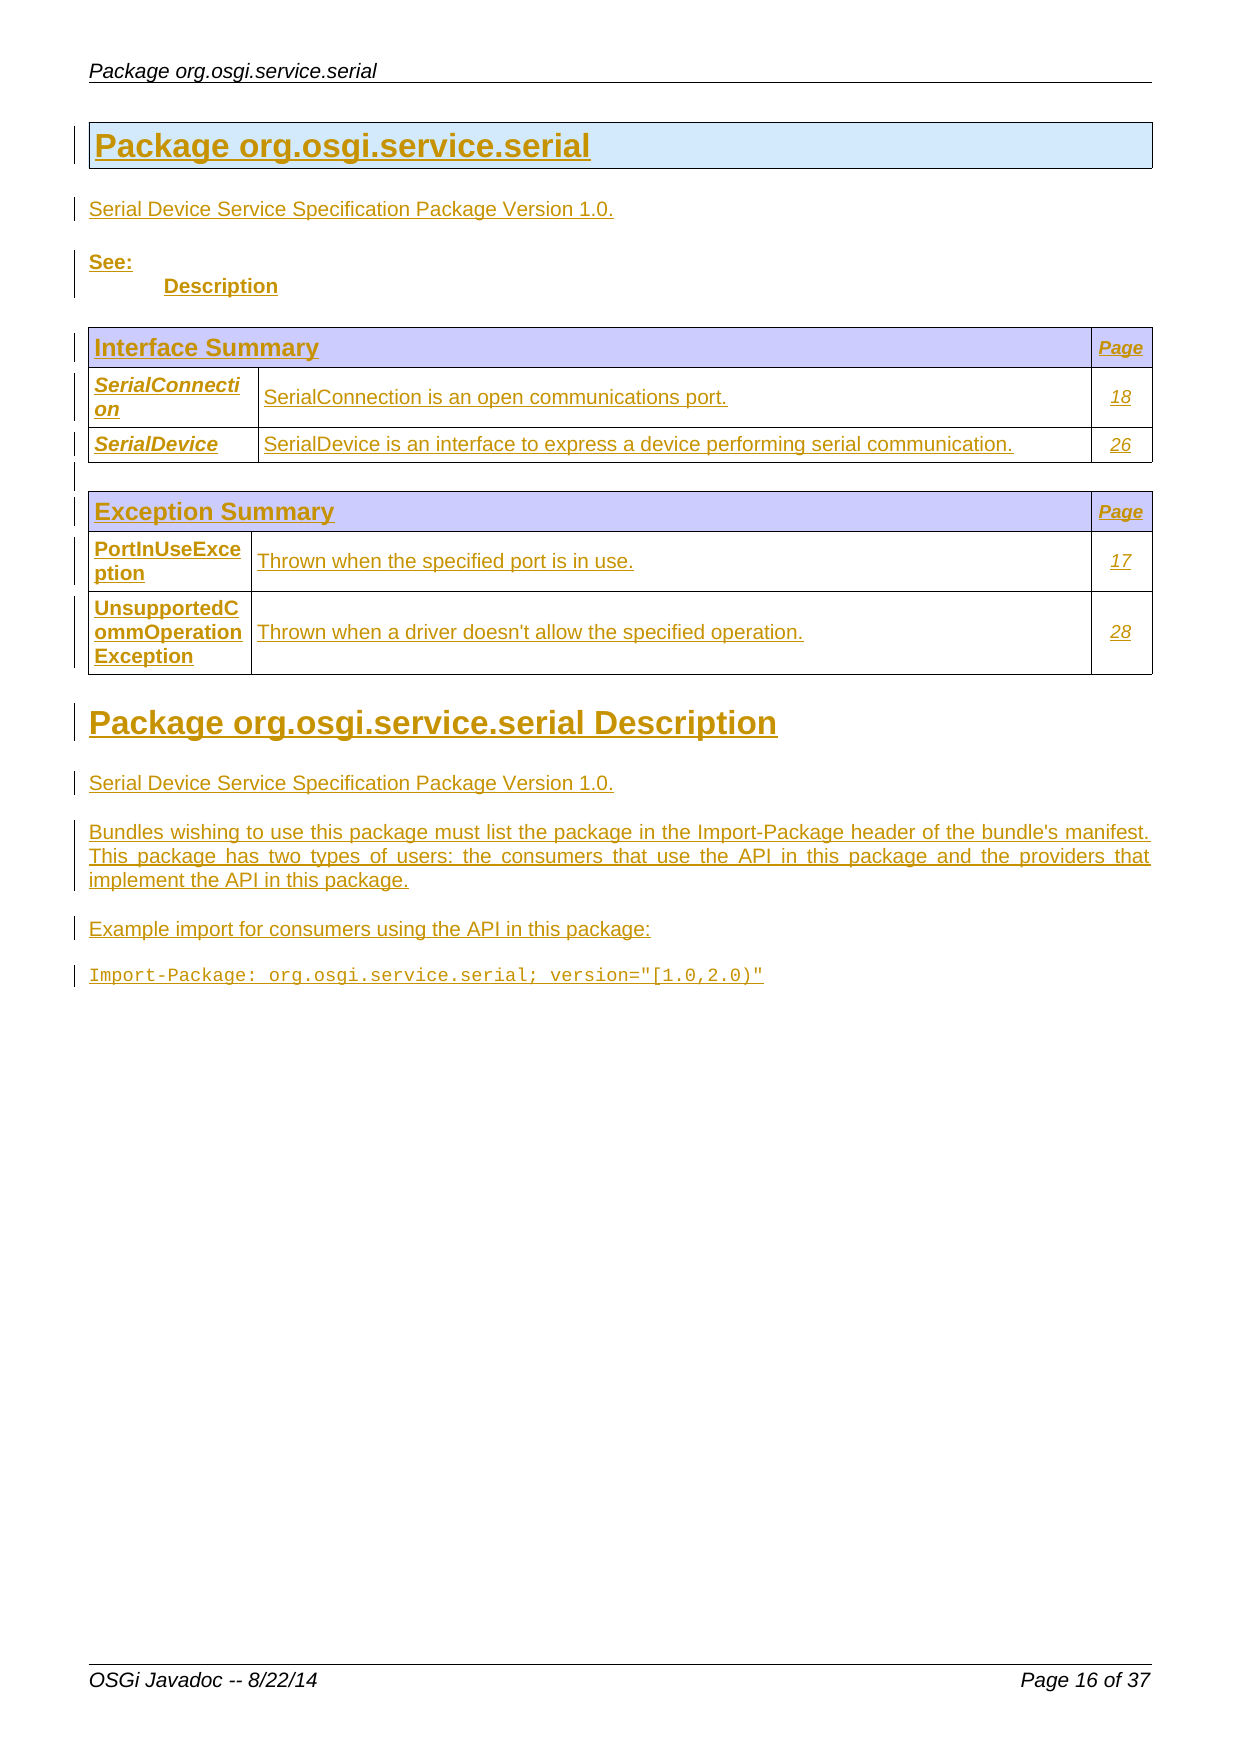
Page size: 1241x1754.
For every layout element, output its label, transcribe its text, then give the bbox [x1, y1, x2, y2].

table_cell UnsupportedCommOperationException [89, 592, 251, 674]
table_cell SerialConnection [89, 368, 258, 427]
table_cell PortInUseException [89, 532, 251, 591]
table_cell 18 [1092, 532, 1152, 591]
table_cell 27 [1092, 428, 1152, 462]
table_cell SerialDevice [89, 428, 258, 462]
table_header Page [1092, 328, 1152, 367]
table_header Interface Summary [89, 328, 1091, 367]
table_header Exception Summary [89, 492, 1091, 531]
table_header Page [1092, 492, 1152, 531]
text Serial Device Service Specification Package Version 1.0. [88, 771, 1152, 794]
text Import-Package: org.osgi.service.serial; version="[1.0,2.0)" [88, 965, 1152, 987]
subtitle Package org.osgi.service.serial [90, 123, 1152, 168]
text Description [163, 274, 1152, 298]
text See: [88, 250, 1152, 274]
table_cell 19 [1092, 368, 1152, 427]
text Bundles wishing to use this package must list the package in the Import-Package header of the bundle's manifest. This package has two types of users: the consumers that use the API in this package and the providers that implement the API in this package. [88, 819, 1152, 891]
text Example import for consumers using the API in this package: [88, 916, 1152, 940]
text Serial Device Service Specification Package Version 1.0. [88, 197, 1152, 221]
table_cell Thrown when a driver doesn't allow the specified operation. [252, 592, 1091, 674]
table_cell SerialDevice is an interface to express a device performing serial communication. [259, 428, 1091, 462]
table_cell SerialConnection is an open communications port. [259, 368, 1091, 427]
table_cell 29 [1092, 592, 1152, 674]
text Package org.osgi.service.serial Description [88, 703, 1152, 741]
table_cell Thrown when the specified port is in use. [252, 532, 1091, 591]
